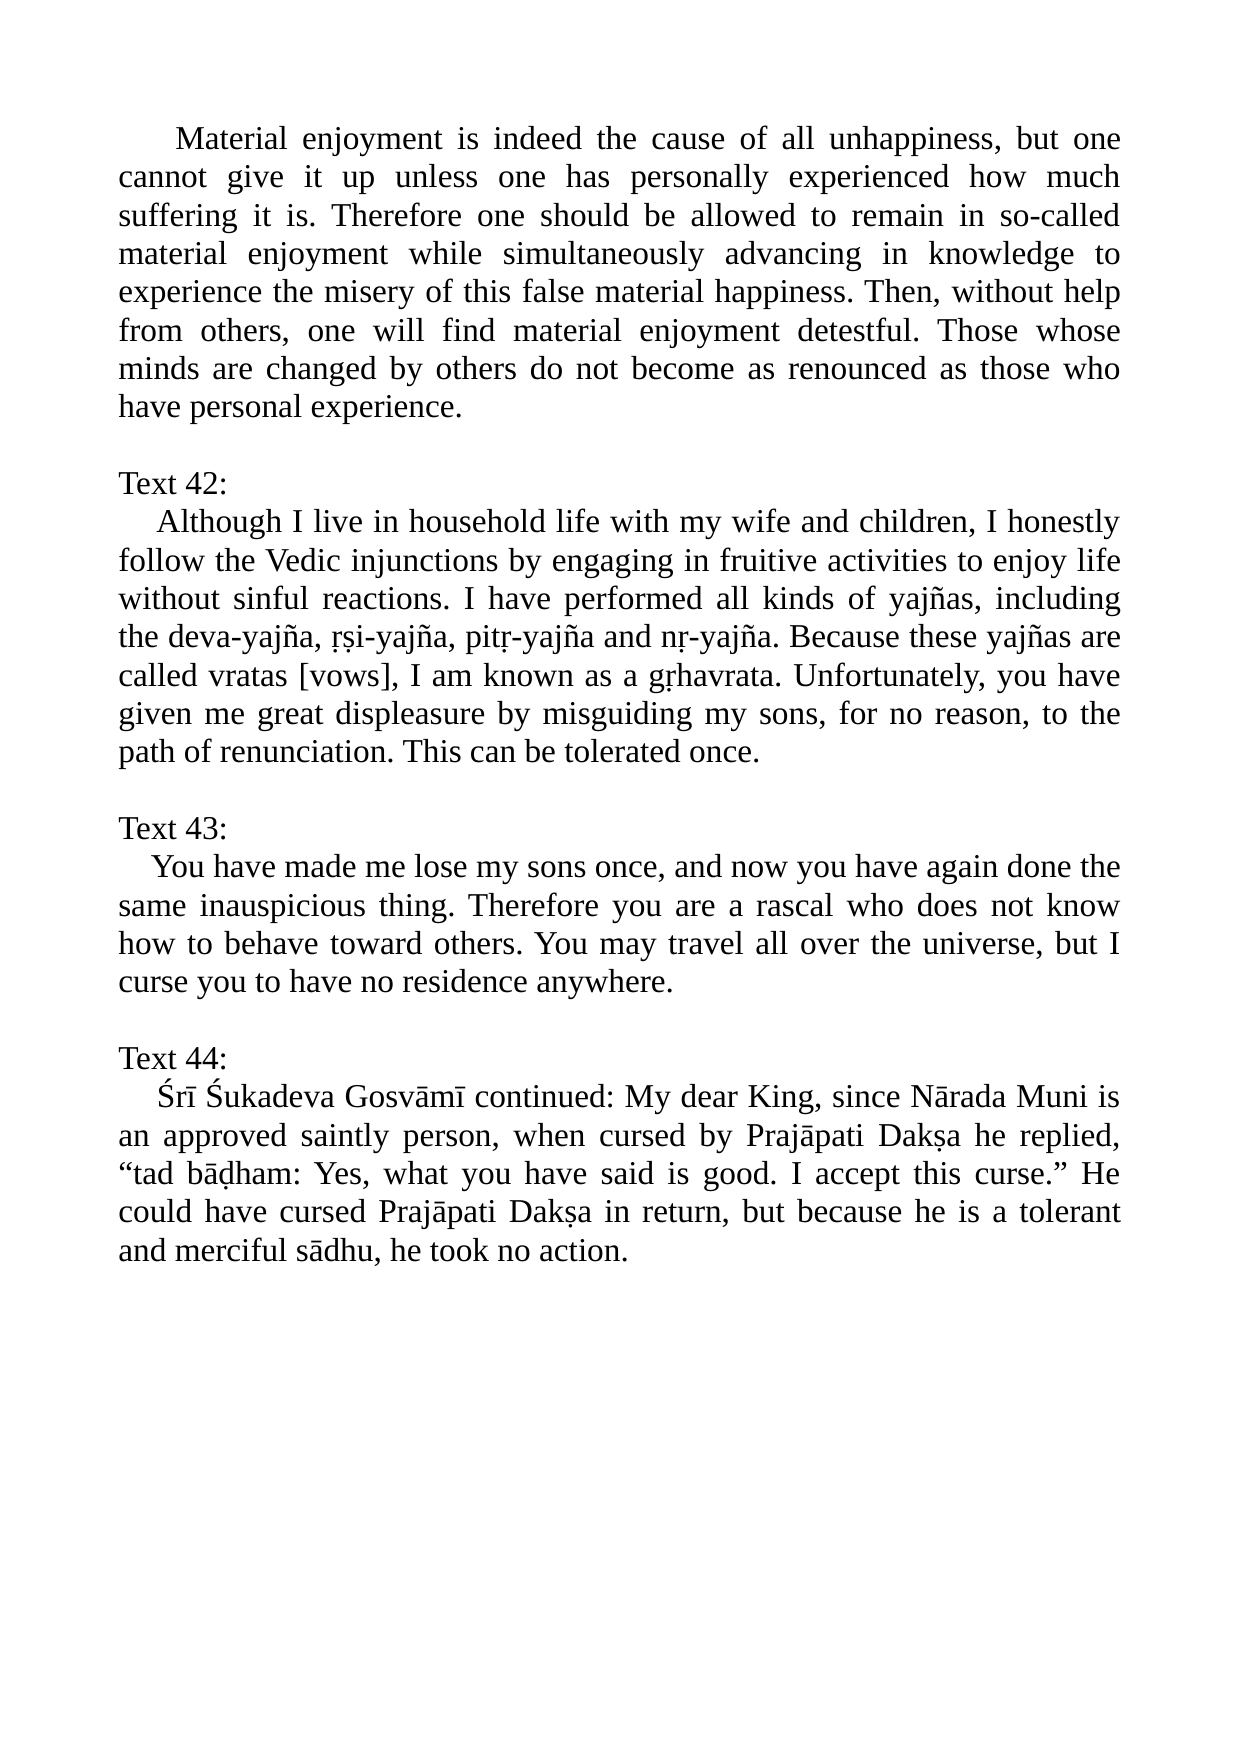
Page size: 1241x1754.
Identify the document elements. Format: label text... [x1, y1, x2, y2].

text Material enjoyment is indeed the cause of all unhappiness, but one cannot give it up unless one has personally experienced how much suffering it is. Therefore one should be allowed to remain in so-called material enjoyment while simultaneously advancing in knowledge to experience the misery of this false material happiness. Then, without help from others, one will find material enjoyment detestful. Those whose minds are changed by others do not become as renounced as those who have personal experience. [118, 118, 1122, 425]
text You have made me lose my sons once, and now you have again done the same inauspicious thing. Therefore you are a rascal who does not know how to behave toward others. You may travel all over the universe, but I curse you to have no residence anywhere. [118, 846, 1122, 1000]
text Śrī Śukadeva Gosvāmī continued: My dear King, since Nārada Muni is an approved saintly person, when cursed by Prajāpati Dakṣa he replied, “tad bāḍham: Yes, what you have said is good. I accept this curse.” He could have cursed Prajāpati Dakṣa in return, but because he is a tolerant and merciful sādhu, he took no action. [118, 1076, 1122, 1268]
text Text 42: [118, 463, 1122, 501]
text Text 44: [118, 1038, 1122, 1076]
text Although I live in household life with my wife and children, I honestly follow the Vedic injunctions by engaging in fruitive activities to enjoy life without sinful reactions. I have performed all kinds of yajñas, including the deva-yajña, ṛṣi-yajña, pitṛ-yajña and nṛ-yajña. Because these yajñas are called vratas [vows], I am known as a gṛhavrata. Unfortunately, you have given me great displeasure by misguiding my sons, for no reason, to the path of renunciation. This can be tolerated once. [118, 501, 1122, 770]
text Text 43: [118, 808, 1122, 846]
